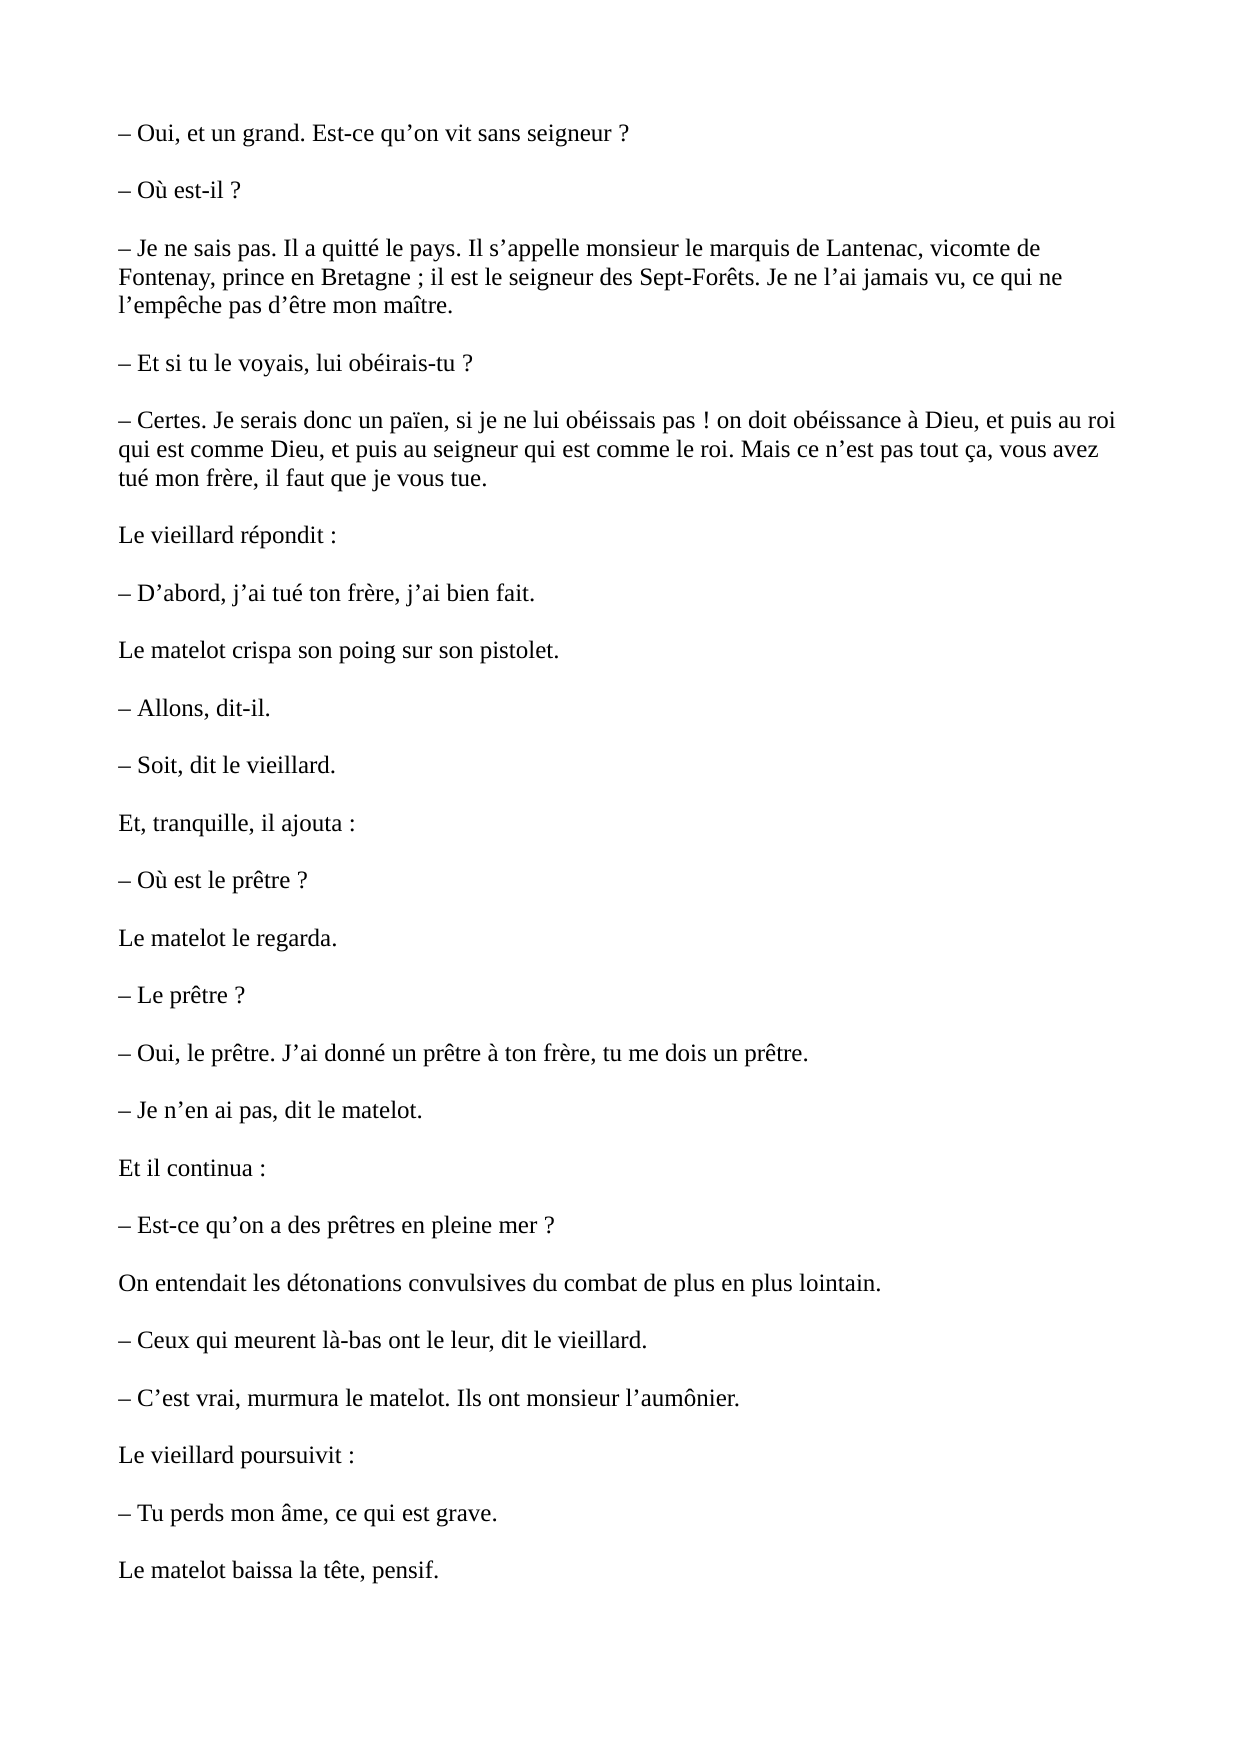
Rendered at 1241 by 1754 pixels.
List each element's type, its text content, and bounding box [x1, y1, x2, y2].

text – Soit, dit le vieillard. [118, 751, 1122, 779]
text – Je ne sais pas. Il a quitté le pays. Il s’appelle monsieur le marquis de Lantenac, vicomte de Fontenay, prince en Bretagne ; il est le seigneur des Sept-Forêts. Je ne l’ai jamais vu, ce qui ne l’empêche pas d’être mon maître. [118, 233, 1122, 319]
text – Allons, dit-il. [118, 693, 1122, 722]
text – Et si tu le voyais, lui obéirais-tu ? [118, 348, 1122, 377]
text Le matelot baissa la tête, pensif. [118, 1556, 1122, 1584]
text – Est-ce qu’on a des prêtres en pleine mer ? [118, 1211, 1122, 1239]
text – Ceux qui meurent là-bas ont le leur, dit le vieillard. [118, 1326, 1122, 1354]
text – Où est le prêtre ? [118, 866, 1122, 894]
text Et, tranquille, il ajouta : [118, 808, 1122, 837]
text – D’abord, j’ai tué ton frère, j’ai bien fait. [118, 578, 1122, 607]
text Le vieillard poursuivit : [118, 1441, 1122, 1469]
text Le vieillard répondit : [118, 521, 1122, 549]
text Le matelot le regarda. [118, 923, 1122, 952]
text – Où est-il ? [118, 176, 1122, 204]
text – Oui, et un grand. Est-ce qu’on vit sans seigneur ? [118, 118, 1122, 147]
text – Le prêtre ? [118, 981, 1122, 1009]
text – Tu perds mon âme, ce qui est grave. [118, 1498, 1122, 1527]
text – Oui, le prêtre. J’ai donné un prêtre à ton frère, tu me dois un prêtre. [118, 1038, 1122, 1067]
text Et il continua : [118, 1153, 1122, 1182]
text – Je n’en ai pas, dit le matelot. [118, 1096, 1122, 1124]
text – Certes. Je serais donc un païen, si je ne lui obéissais pas ! on doit obéissance à Dieu, et puis au roi qui est comme Dieu, et puis au seigneur qui est comme le roi. Mais ce n’est pas tout ça, vous avez tué mon frère, il faut que je vous tue. [118, 406, 1122, 492]
text Le matelot crispa son poing sur son pistolet. [118, 636, 1122, 664]
text – C’est vrai, murmura le matelot. Ils ont monsieur l’aumônier. [118, 1383, 1122, 1412]
text On entendait les détonations convulsives du combat de plus en plus lointain. [118, 1268, 1122, 1297]
